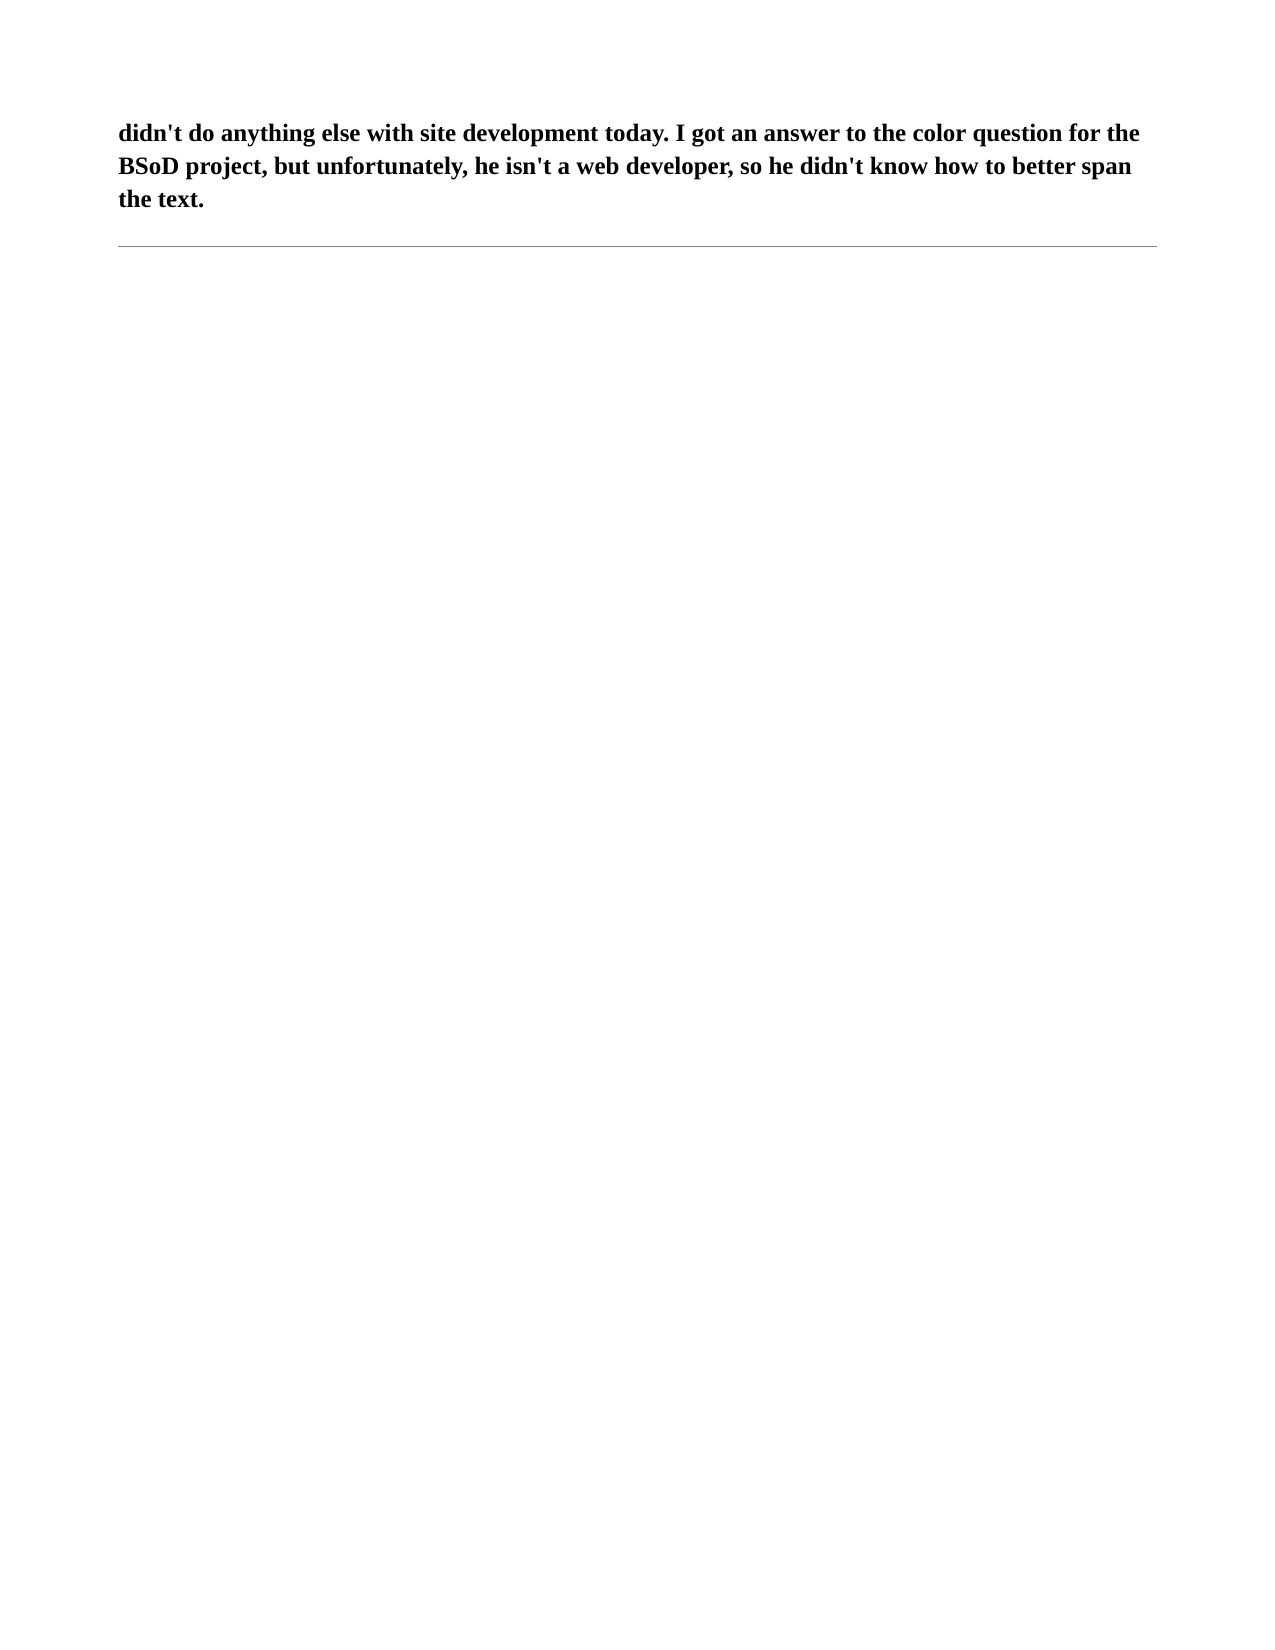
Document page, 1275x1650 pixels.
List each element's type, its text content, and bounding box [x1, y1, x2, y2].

text didn't do anything else with site development today. I got an answer to the color question for the BSoD project, but unfortunately, he isn't a web developer, so he didn't know how to better span the text. [118, 118, 1157, 213]
